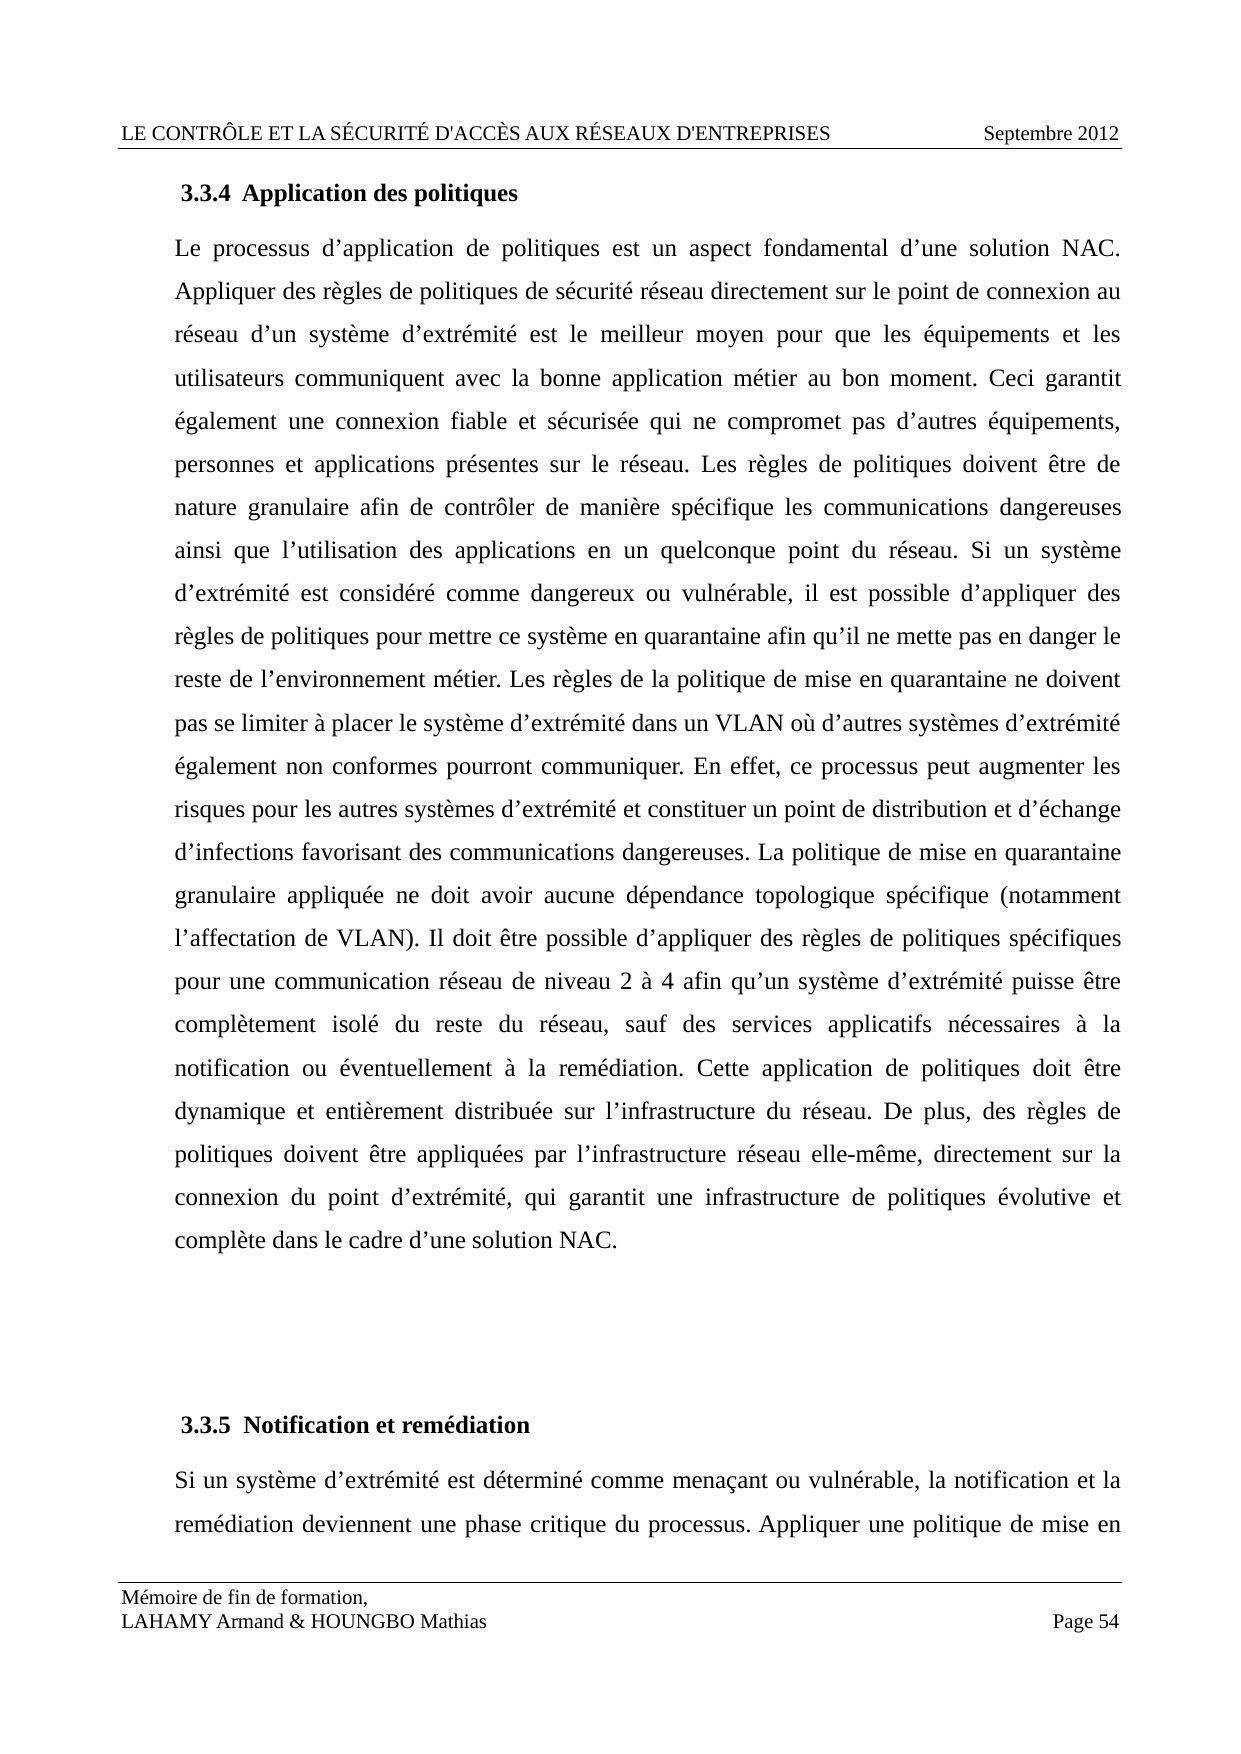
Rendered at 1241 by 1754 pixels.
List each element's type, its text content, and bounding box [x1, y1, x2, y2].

text Si un système d’extrémité est déterminé comme menaçant ou vulnérable, la notification et la remédiation deviennent une phase critique du processus. Appliquer une politique de mise en [174, 1466, 1122, 1537]
subtitle 3.3.4 Application des politiques [174, 178, 1122, 206]
subtitle 3.3.5 Notification et remédiation [174, 1410, 1122, 1439]
text Le processus d’application de politiques est un aspect fondamental d’une solution NAC. Appliquer des règles de politiques de sécurité réseau directement sur le point de connexion au réseau d’un système d’extrémité est le meilleur moyen pour que les équipements et les utilisateurs communiquent avec la bonne application métier au bon moment. Ceci garantit également une connexion fiable et sécurisée qui ne compromet pas d’autres équipements, personnes et applications présentes sur le réseau. Les règles de politiques doivent être de nature granulaire afin de contrôler de manière spécifique les communications dangereuses ainsi que l’utilisation des applications en un quelconque point du réseau. Si un système d’extrémité est considéré comme dangereux ou vulnérable, il est possible d’appliquer des règles de politiques pour mettre ce système en quarantaine afin qu’il ne mette pas en danger le reste de l’environnement métier. Les règles de la politique de mise en quarantaine ne doivent pas se limiter à placer le système d’extrémité dans un VLAN où d’autres systèmes d’extrémité également non conformes pourront communiquer. En effet, ce processus peut augmenter les risques pour les autres systèmes d’extrémité et constituer un point de distribution et d’échange d’infections favorisant des communications dangereuses. La politique de mise en quarantaine granulaire appliquée ne doit avoir aucune dépendance topologique spécifique (notamment l’affectation de VLAN). Il doit être possible d’appliquer des règles de politiques spécifiques pour une communication réseau de niveau 2 à 4 afin qu’un système d’extrémité puisse être complètement isolé du reste du réseau, sauf des services applicatifs nécessaires à la notification ou éventuellement à la remédiation. Cette application de politiques doit être dynamique et entièrement distribuée sur l’infrastructure du réseau. De plus, des règles de politiques doivent être appliquées par l’infrastructure réseau elle-même, directement sur la connexion du point d’extrémité, qui garantit une infrastructure de politiques évolutive et complète dans le cadre d’une solution NAC. [174, 233, 1122, 1254]
